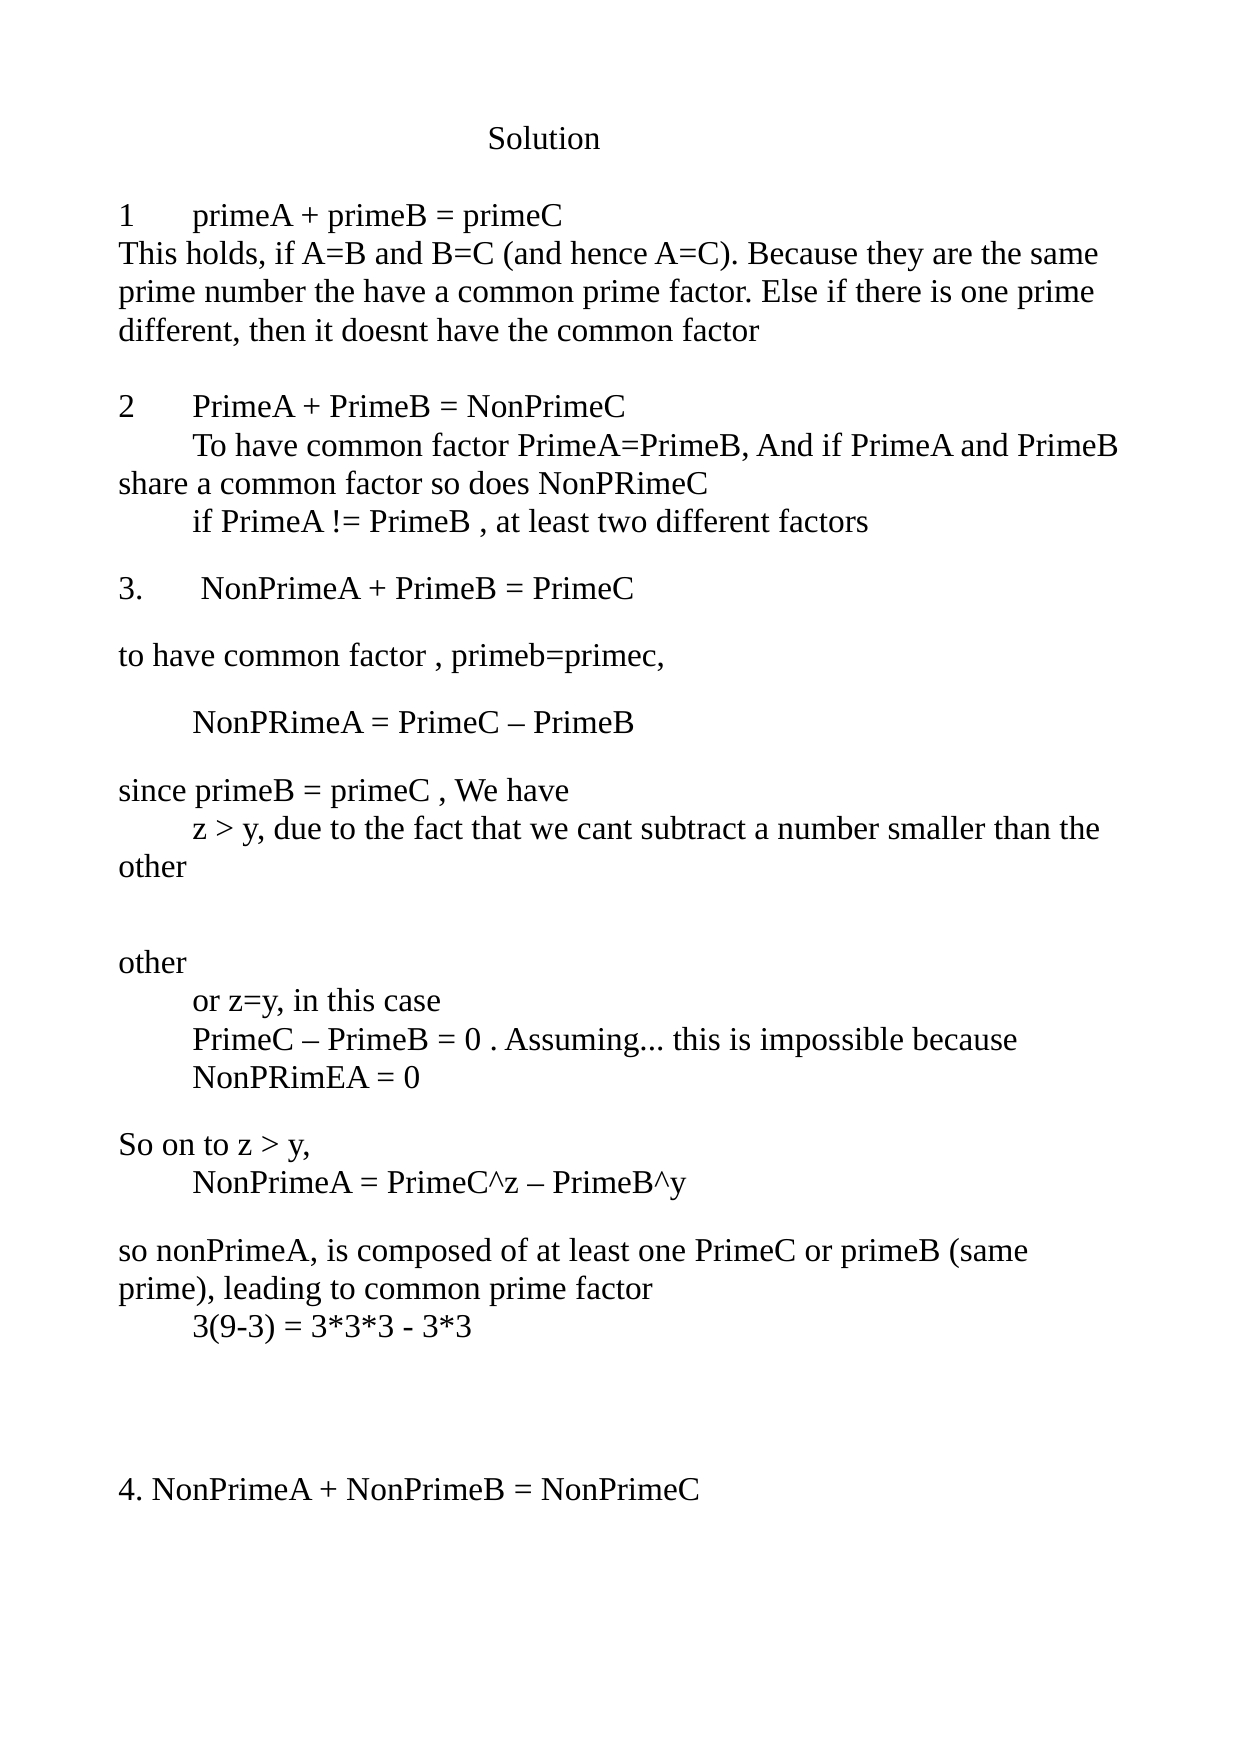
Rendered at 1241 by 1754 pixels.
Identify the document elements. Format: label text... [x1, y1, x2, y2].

text So on to z > y, [118, 1124, 1122, 1163]
text since primeB = primeC , We have [118, 770, 1122, 808]
text to have common factor , primeb=primec, [118, 636, 1122, 674]
text 3. NonPrimeA + PrimeB = PrimeC [118, 568, 1122, 607]
text Solution [118, 118, 1122, 156]
text 1 primeA + primeB = primeC [118, 195, 1122, 233]
text 4. NonPrimeA + NonPrimeB = NonPrimeC [118, 1469, 1122, 1508]
text other [118, 942, 1122, 981]
text 2 PrimeA + PrimeB = NonPrimeC [118, 386, 1122, 425]
text 3(9-3) = 3*3*3 - 3*3 [118, 1306, 1122, 1345]
text NonPrimeA = PrimeC^z – PrimeB^y [118, 1163, 1122, 1201]
text To have common factor PrimeA=PrimeB, And if PrimeA and PrimeB share a common factor so does NonPRimeC [118, 425, 1122, 501]
text so nonPrimeA, is composed of at least one PrimeC or primeB (same prime), leading to common prime factor [118, 1230, 1122, 1306]
text NonPRimEA = 0 [118, 1057, 1122, 1096]
text z > y, due to the fact that we cant subtract a number smaller than the other [118, 808, 1122, 885]
text NonPRimeA = PrimeC – PrimeB [118, 703, 1122, 741]
text if PrimeA != PrimeB , at least two different factors [118, 501, 1122, 540]
text or z=y, in this case [118, 981, 1122, 1019]
text PrimeC – PrimeB = 0 . Assuming... this is impossible because [118, 1019, 1122, 1057]
text This holds, if A=B and B=C (and hence A=C). Because they are the same prime number the have a common prime factor. Else if there is one prime different, then it doesnt have the common factor [118, 233, 1122, 348]
